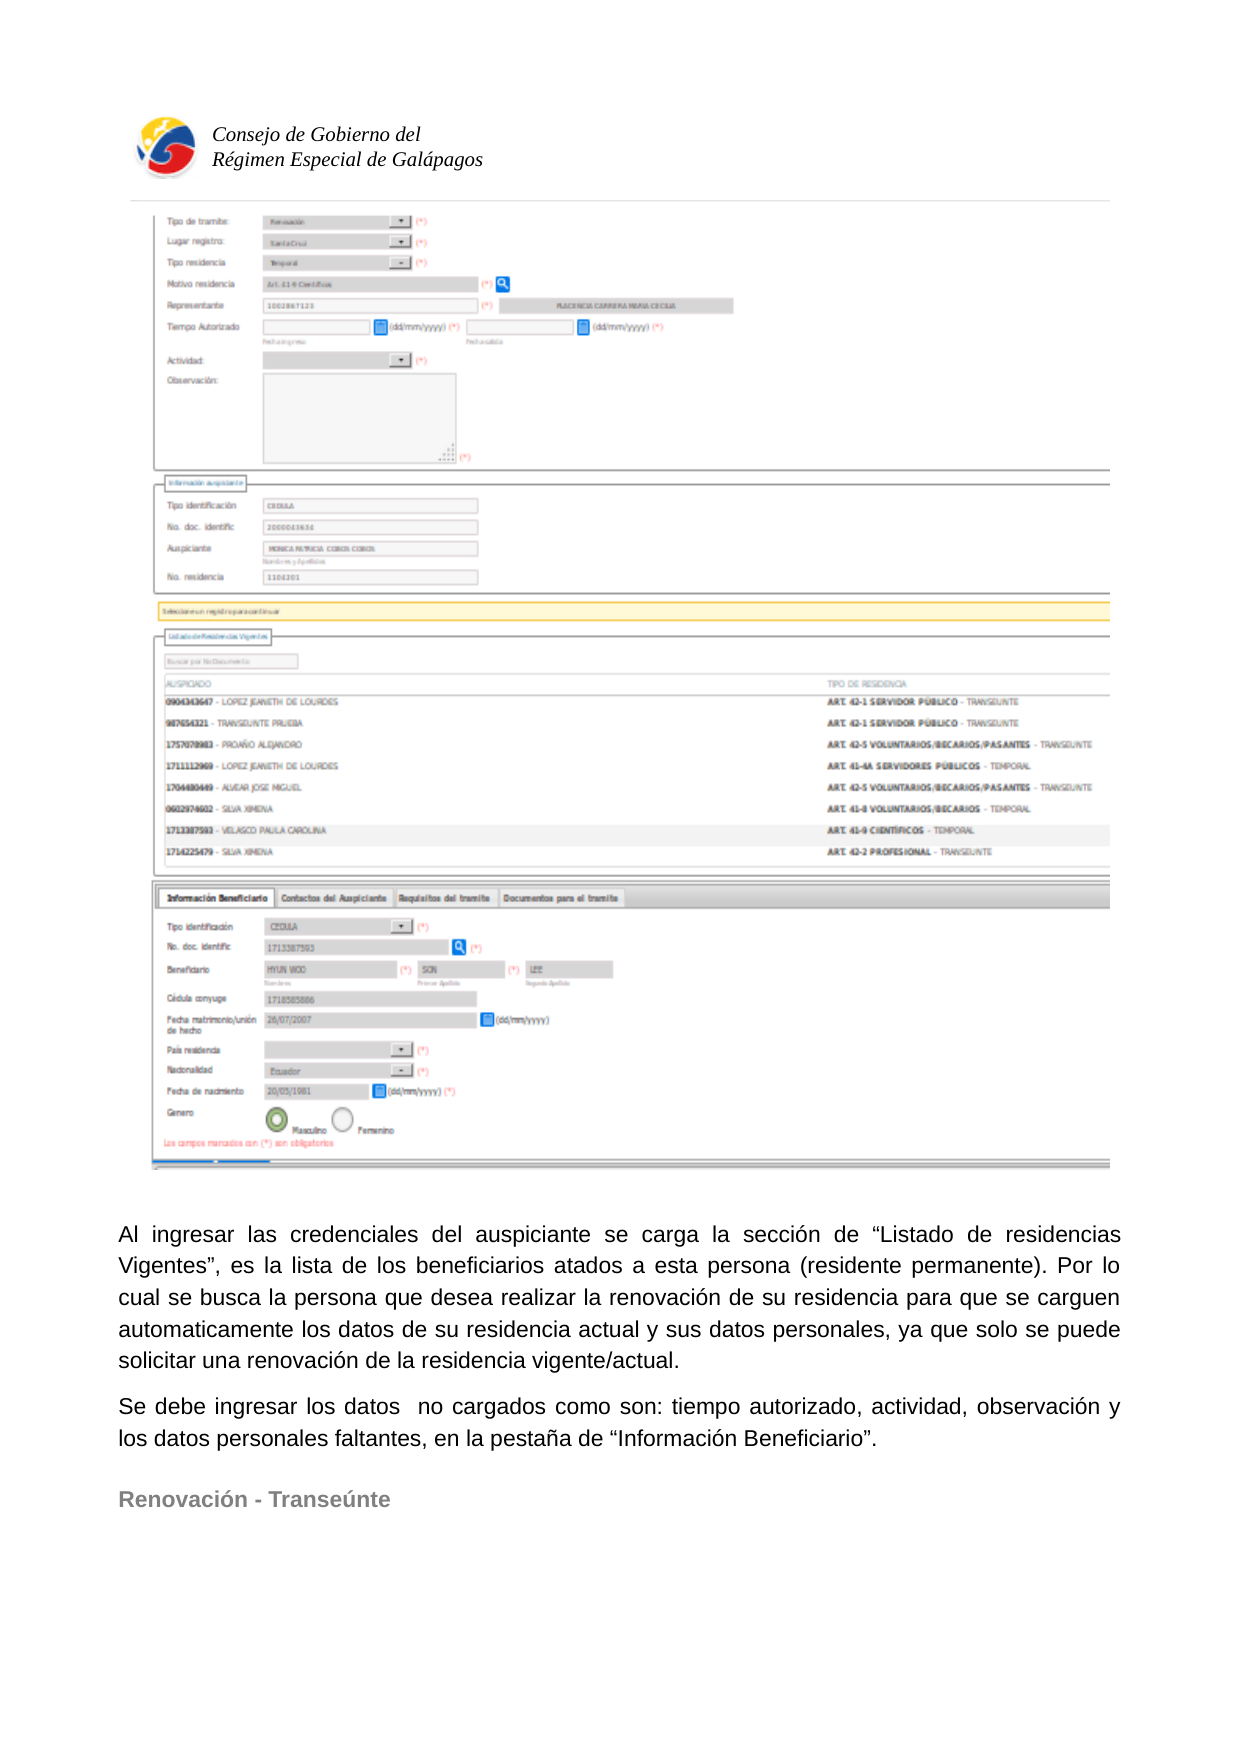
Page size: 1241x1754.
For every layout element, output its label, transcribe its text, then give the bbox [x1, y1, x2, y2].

picture [129, 113, 208, 179]
text Se debe ingresar los datos no cargados como son: tiempo autorizado, actividad, observación y los datos personales faltantes, en la pestaña de “Información Beneficiario”. [118, 1393, 1122, 1451]
text Al ingresar las credenciales del auspiciante se carga la sección de “Listado de residencias Vigentes”, es la lista de los beneficiarios atados a esta persona (residente permanente). Por lo cual se busca la persona que desea realizar la renovación de su residencia para que se carguen automaticamente los datos de su residencia actual y sus datos personales, ya que solo se puede solicitar una renovación de la residencia vigente/actual. [118, 1221, 1122, 1373]
subtitle Renovación - Transeúnte [118, 1486, 1122, 1512]
picture [130, 200, 1110, 1170]
